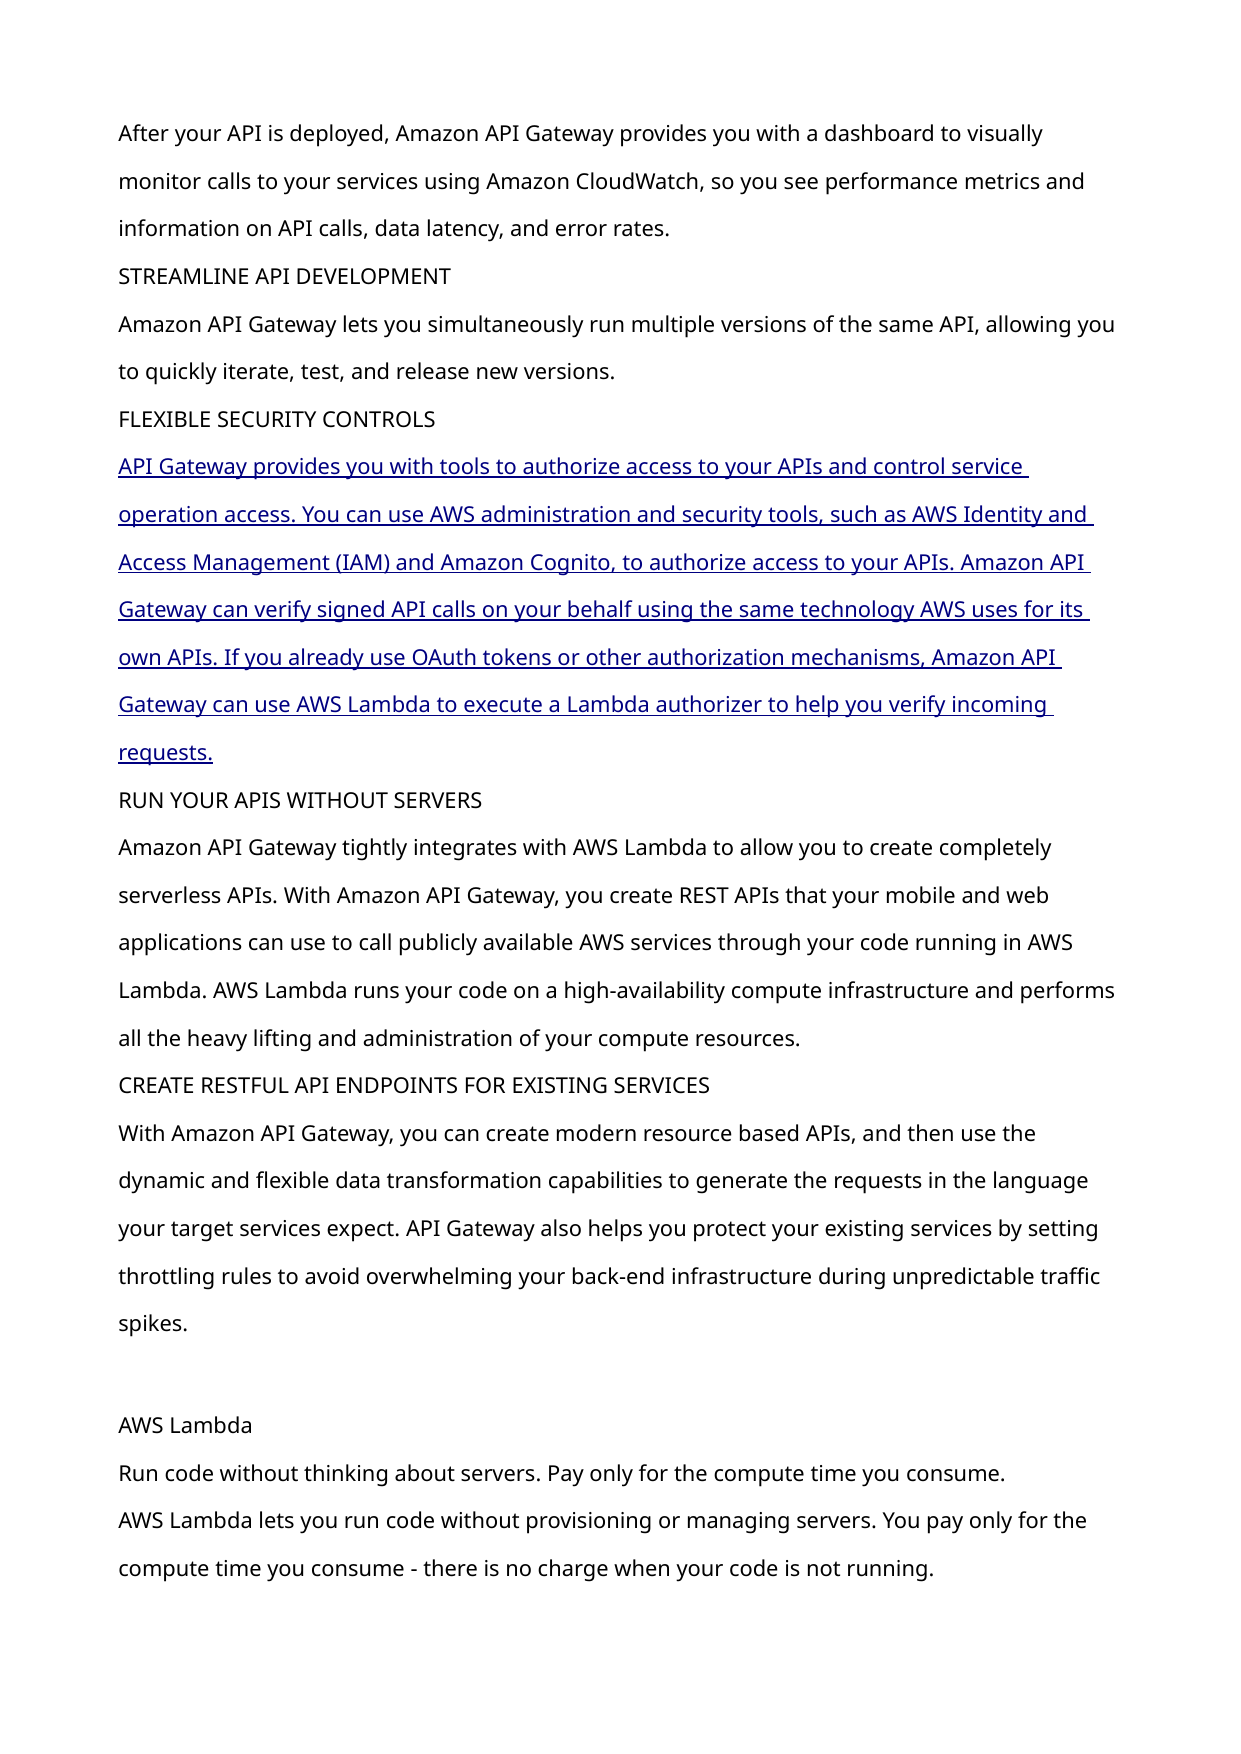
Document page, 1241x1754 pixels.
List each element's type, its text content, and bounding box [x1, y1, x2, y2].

text STREAMLINE API DEVELOPMENT [118, 261, 1122, 291]
text CREATE RESTFUL API ENDPOINTS FOR EXISTING SERVICES [118, 1070, 1122, 1100]
subtitle Run code without thinking about servers. Pay only for the compute time you consume. [118, 1458, 1122, 1488]
text AWS Lambda lets you run code without provisioning or managing servers. You pay only for the compute time you consume - there is no charge when your code is not running. [118, 1506, 1122, 1583]
text API Gateway provides you with tools to authorize access to your APIs and control service operation access. You can use AWS administration and security tools, such as AWS Identity and Access Management (IAM) and Amazon Cognito, to authorize access to your APIs. Amazon API Gateway can verify signed API calls on your behalf using the same technology AWS uses for its own APIs. If you already use OAuth tokens or other authorization mechanisms, Amazon API Gateway can use AWS Lambda to execute a Lambda authorizer to help you verify incoming requests. [118, 451, 1122, 767]
subtitle AWS Lambda [118, 1410, 1122, 1440]
text RUN YOUR APIS WITHOUT SERVERS [118, 784, 1122, 814]
text Amazon API Gateway tightly integrates with AWS Lambda to allow you to create completely serverless APIs. With Amazon API Gateway, you create REST APIs that your mobile and web applications can use to call publicly available AWS services through your code running in AWS Lambda. AWS Lambda runs your code on a high-availability compute infrastructure and performs all the heavy lifting and administration of your compute resources. [118, 832, 1122, 1052]
text With Amazon API Gateway, you can create modern resource based APIs, and then use the dynamic and flexible data transformation capabilities to generate the requests in the language your target services expect. API Gateway also helps you protect your existing services by setting throttling rules to avoid overwhelming your back-end infrastructure during unpredictable traffic spikes. [118, 1118, 1122, 1338]
text After your API is deployed, Amazon API Gateway provides you with a dashboard to visually monitor calls to your services using Amazon CloudWatch, so you see performance metrics and information on API calls, data latency, and error rates. [118, 118, 1122, 243]
text Amazon API Gateway lets you simultaneously run multiple versions of the same API, allowing you to quickly iterate, test, and release new versions. [118, 308, 1122, 386]
text FLEXIBLE SECURITY CONTROLS [118, 404, 1122, 433]
